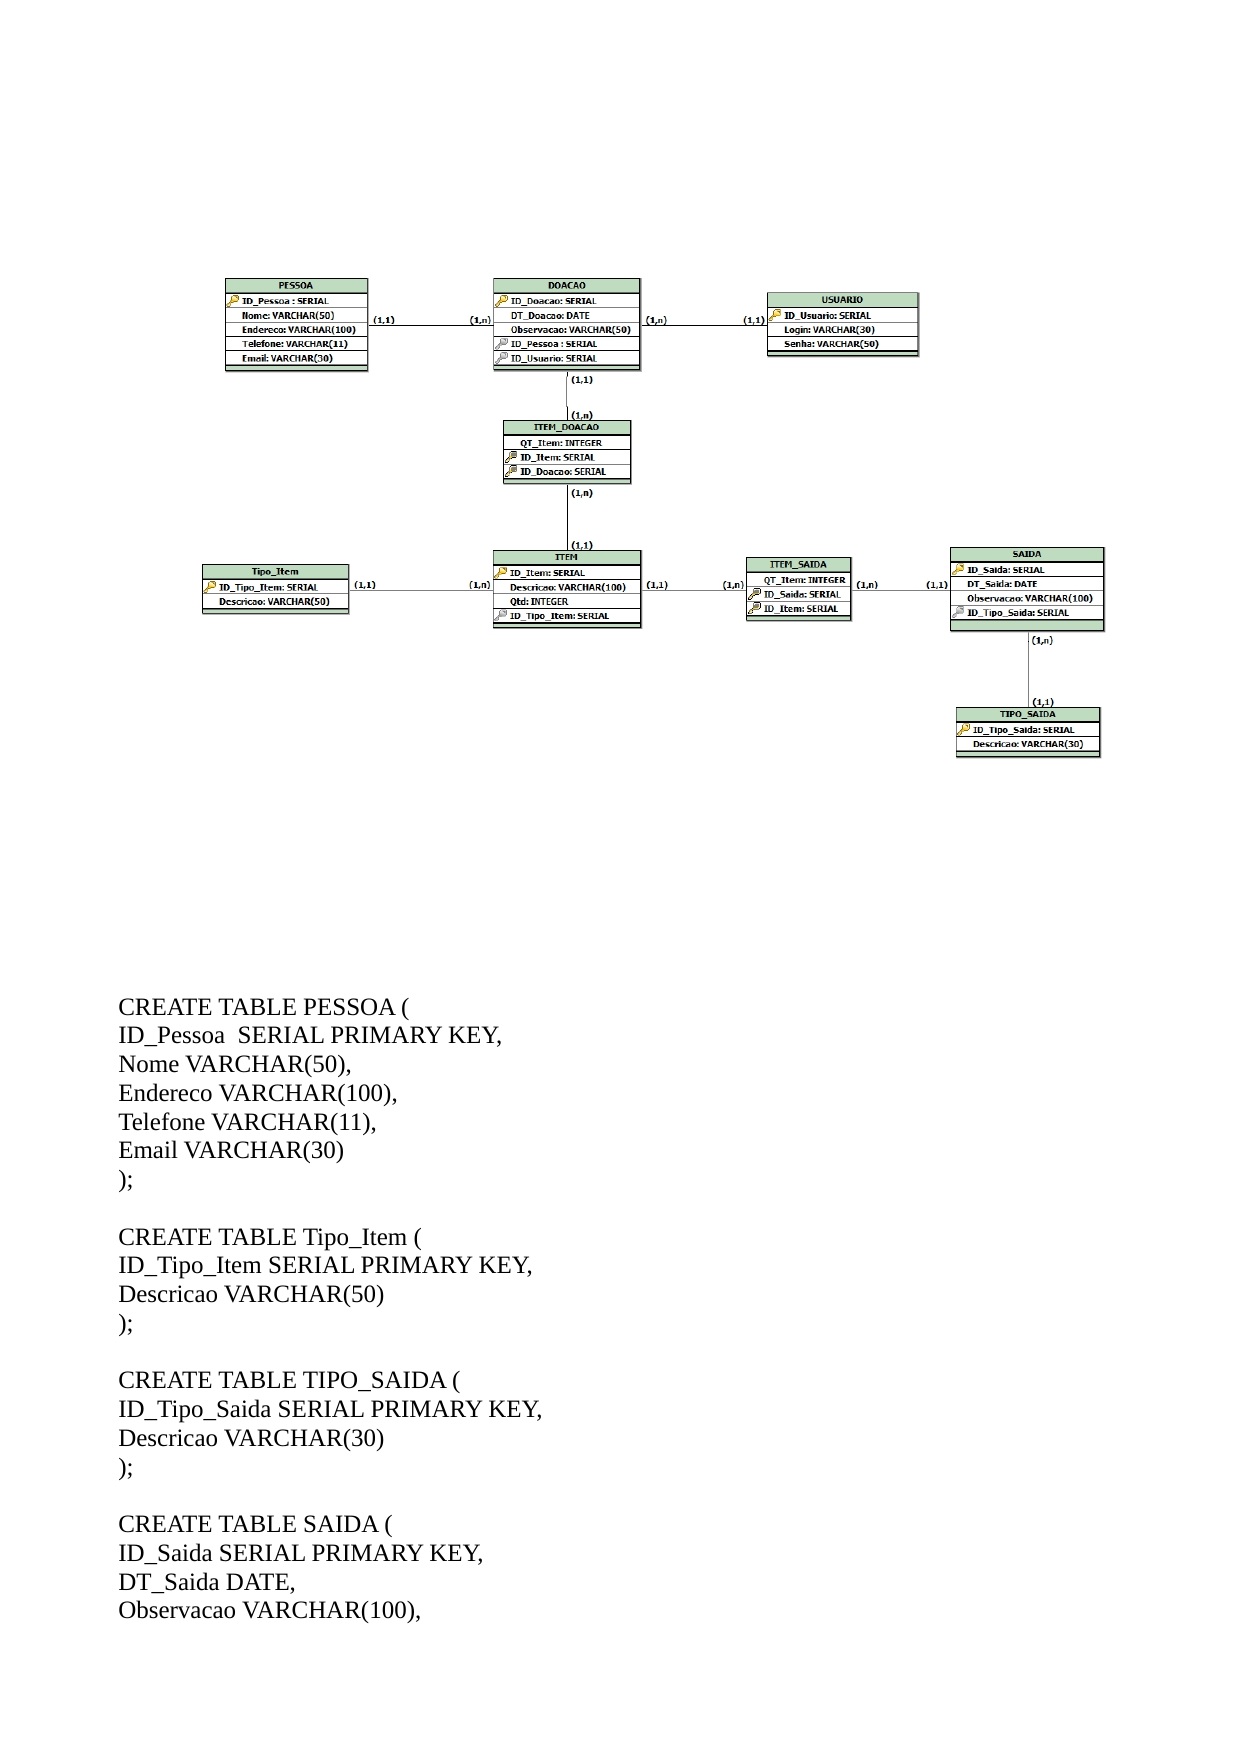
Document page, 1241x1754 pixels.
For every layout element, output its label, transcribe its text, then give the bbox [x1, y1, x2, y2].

text ID_Tipo_Saida SERIAL PRIMARY KEY, [118, 1394, 1122, 1423]
text ID_Tipo_Item SERIAL PRIMARY KEY, [118, 1250, 1122, 1279]
text CREATE TABLE SAIDA ( [118, 1509, 1122, 1538]
text Endereco VARCHAR(100), [118, 1078, 1122, 1107]
text ); [118, 1452, 1122, 1480]
text ID_Pessoa SERIAL PRIMARY KEY, [118, 1020, 1122, 1049]
text Descricao VARCHAR(50) [118, 1279, 1122, 1308]
picture [104, 90, 1108, 762]
text Descricao VARCHAR(30) [118, 1423, 1122, 1452]
text ID_Saida SERIAL PRIMARY KEY, [118, 1538, 1122, 1567]
text Nome VARCHAR(50), [118, 1049, 1122, 1078]
text ); [118, 1164, 1122, 1193]
text Email VARCHAR(30) [118, 1135, 1122, 1164]
text Observacao VARCHAR(100), [118, 1595, 1122, 1624]
text Telefone VARCHAR(11), [118, 1107, 1122, 1135]
text CREATE TABLE PESSOA ( [118, 992, 1122, 1020]
text CREATE TABLE TIPO_SAIDA ( [118, 1365, 1122, 1394]
text DT_Saida DATE, [118, 1567, 1122, 1595]
text ); [118, 1308, 1122, 1337]
text CREATE TABLE Tipo_Item ( [118, 1222, 1122, 1250]
